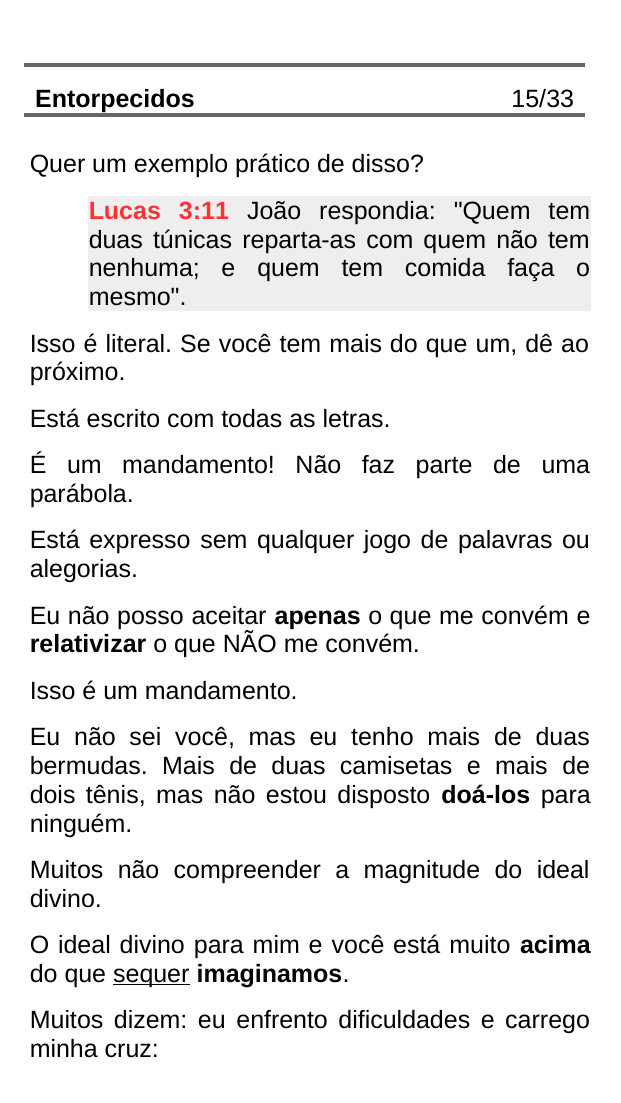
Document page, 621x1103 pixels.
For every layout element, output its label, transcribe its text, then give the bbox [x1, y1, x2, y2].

text Está escrito com todas as letras. [29, 404, 591, 433]
text Eu não posso aceitar apenas o que me convém e relativizar o que NÃO me convém. [29, 601, 591, 658]
text Lucas 3:11 João respondia: "Quem tem duas túnicas reparta-as com quem não tem nenhuma; e quem tem comida faça o mesmo". [88, 196, 591, 311]
text Está expresso sem qualquer jogo de palavras ou alegorias. [29, 526, 591, 583]
text É um mandamento! Não faz parte de uma parábola. [29, 450, 591, 508]
text Muitos dizem: eu enfrento dificuldades e carrego minha cruz: [29, 1006, 591, 1063]
text Quer um exemplo prático de disso? [29, 149, 591, 178]
text Isso é um mandamento. [29, 676, 591, 705]
text O ideal divino para mim e você está muito acima do que sequer imaginamos. [29, 930, 591, 988]
text Eu não sei você, mas eu tenho mais de duas bermudas. Mais de duas camisetas e mais de dois tênis, mas não estou disposto doá-los para ninguém. [29, 722, 591, 837]
text Muitos não compreender a magnitude do ideal divino. [29, 855, 591, 913]
text Isso é literal. Se você tem mais do que um, dê ao próximo. [29, 329, 591, 386]
